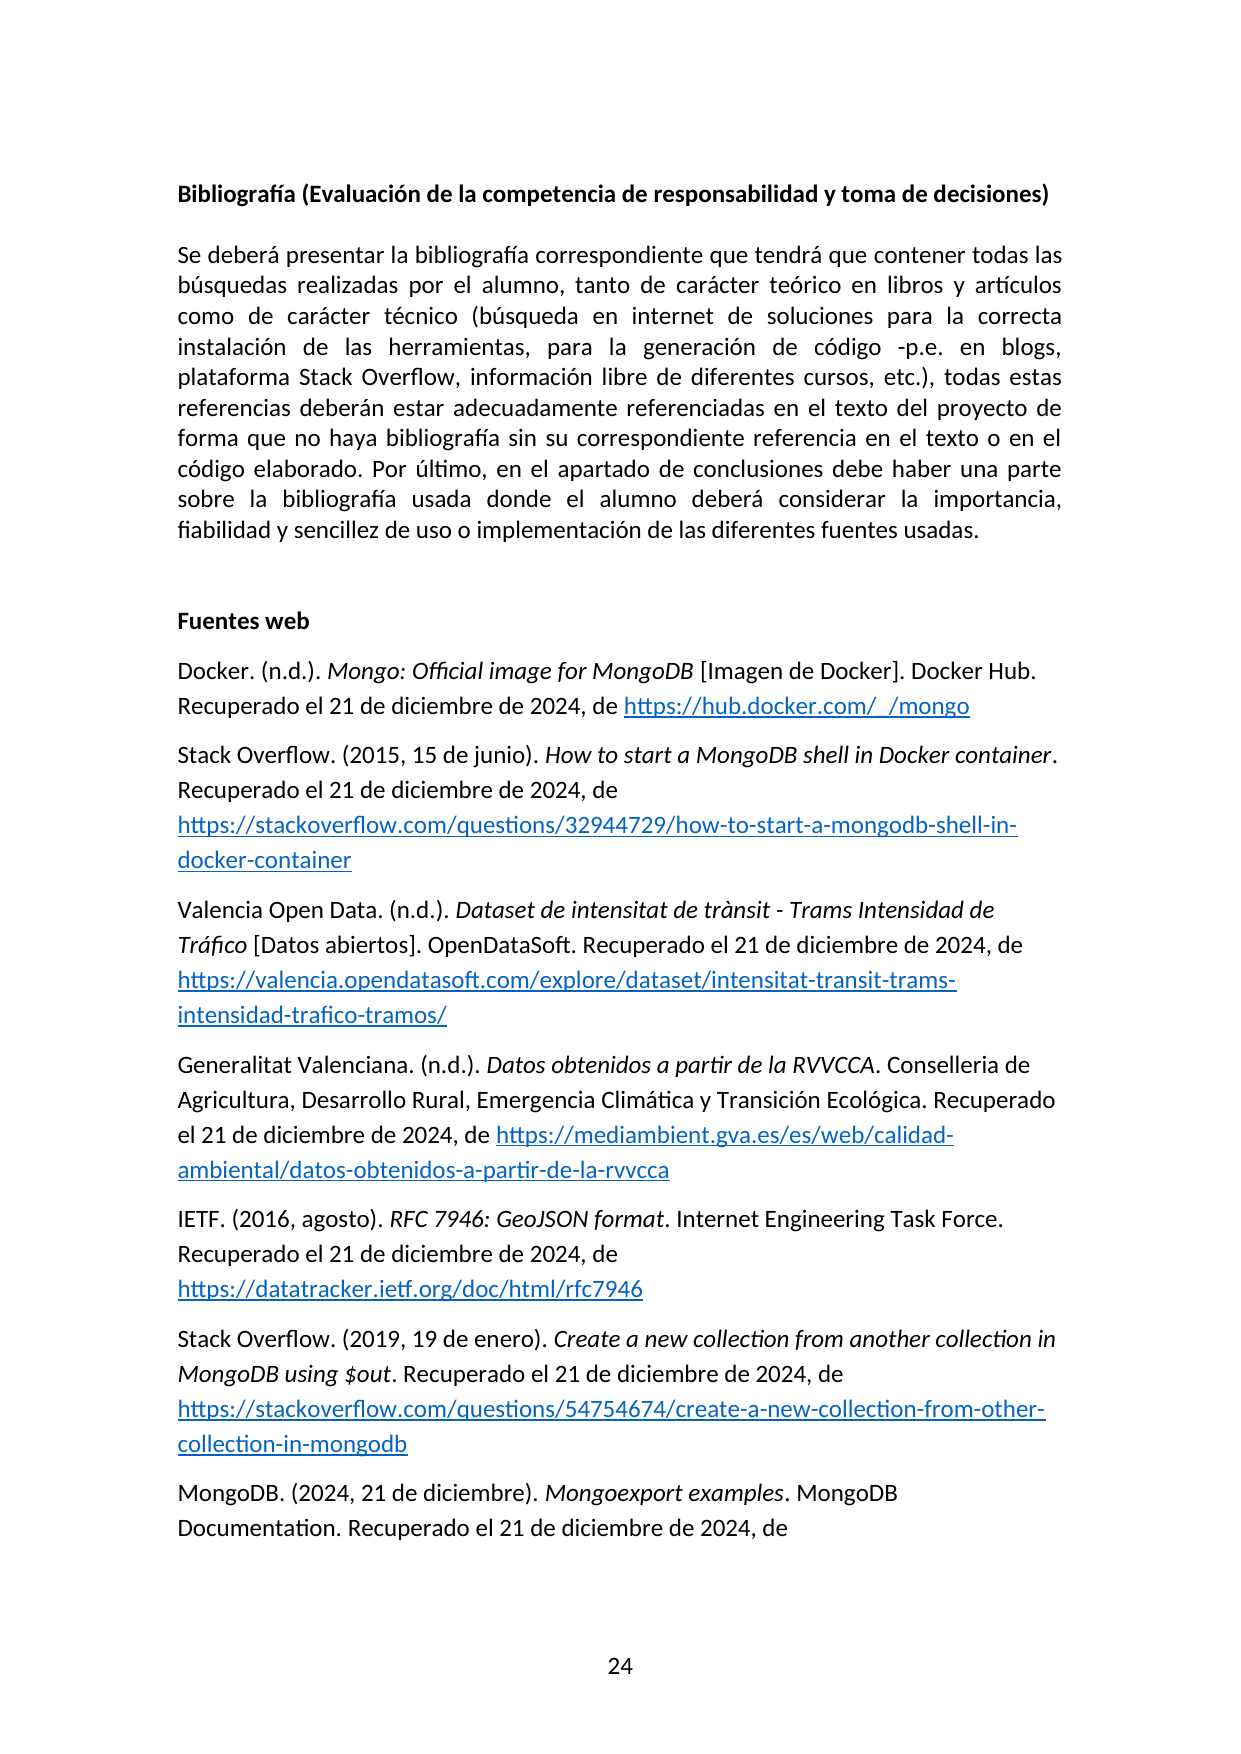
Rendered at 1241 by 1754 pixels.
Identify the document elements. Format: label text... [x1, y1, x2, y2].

text Se deberá presentar la bibliografía correspondiente que tendrá que contener todas las búsquedas realizadas por el alumno, tanto de carácter teórico en libros y artículos como de carácter técnico (búsqueda en internet de soluciones para la correcta instalación de las herramientas, para la generación de código -p.e. en blogs, plataforma Stack Overflow, información libre de diferentes cursos, etc.), todas estas referencias deberán estar adecuadamente referenciadas en el texto del proyecto de forma que no haya bibliografía sin su correspondiente referencia en el texto o en el código elaborado. Por último, en el apartado de conclusiones debe haber una parte sobre la bibliografía usada donde el alumno deberá considerar la importancia, fiabilidad y sencillez de uso o implementación de las diferentes fuentes usadas. [177, 239, 1063, 544]
text Valencia Open Data. (n.d.). Dataset de intensitat de trànsit - Trams Intensidad de Tráfico [Datos abiertos]. OpenDataSoft. Recuperado el 21 de diciembre de 2024, de https://valencia.opendatasoft.com/explore/dataset/intensitat-transit-trams-intensidad-trafico-tramos/ [177, 894, 1063, 1030]
text Bibliografía (Evaluación de la competencia de responsabilidad y toma de decisiones) [177, 178, 1063, 209]
text Docker. (n.d.). Mongo: Official image for MongoDB [Imagen de Docker]. Docker Hub. Recuperado el 21 de diciembre de 2024, de https://hub.docker.com/_/mongo [177, 655, 1063, 721]
text Stack Overflow. (2019, 19 de enero). Create a new collection from another collection in MongoDB using $out. Recuperado el 21 de diciembre de 2024, de https://stackoverflow.com/questions/54754674/create-a-new-collection-from-other-collection-in-mongodb [177, 1323, 1063, 1458]
text Generalitat Valenciana. (n.d.). Datos obtenidos a partir de la RVVCCA. Conselleria de Agricultura, Desarrollo Rural, Emergencia Climática y Transición Ecológica. Recuperado el 21 de diciembre de 2024, de https://mediambient.gva.es/es/web/calidad-ambiental/datos-obtenidos-a-partir-de-la-rvvcca [177, 1049, 1063, 1184]
text IETF. (2016, agosto). RFC 7946: GeoJSON format. Internet Engineering Task Force. Recuperado el 21 de diciembre de 2024, de https://datatracker.ietf.org/doc/html/rfc7946 [177, 1203, 1063, 1304]
text Fuentes web [177, 605, 1063, 636]
text Stack Overflow. (2015, 15 de junio). How to start a MongoDB shell in Docker container. Recuperado el 21 de diciembre de 2024, de https://stackoverflow.com/questions/32944729/how-to-start-a-mongodb-shell-in-docker-container [177, 739, 1063, 875]
text MongoDB. (2024, 21 de diciembre). Mongoexport examples. MongoDB Documentation. Recuperado el 21 de diciembre de 2024, de [177, 1477, 1063, 1543]
